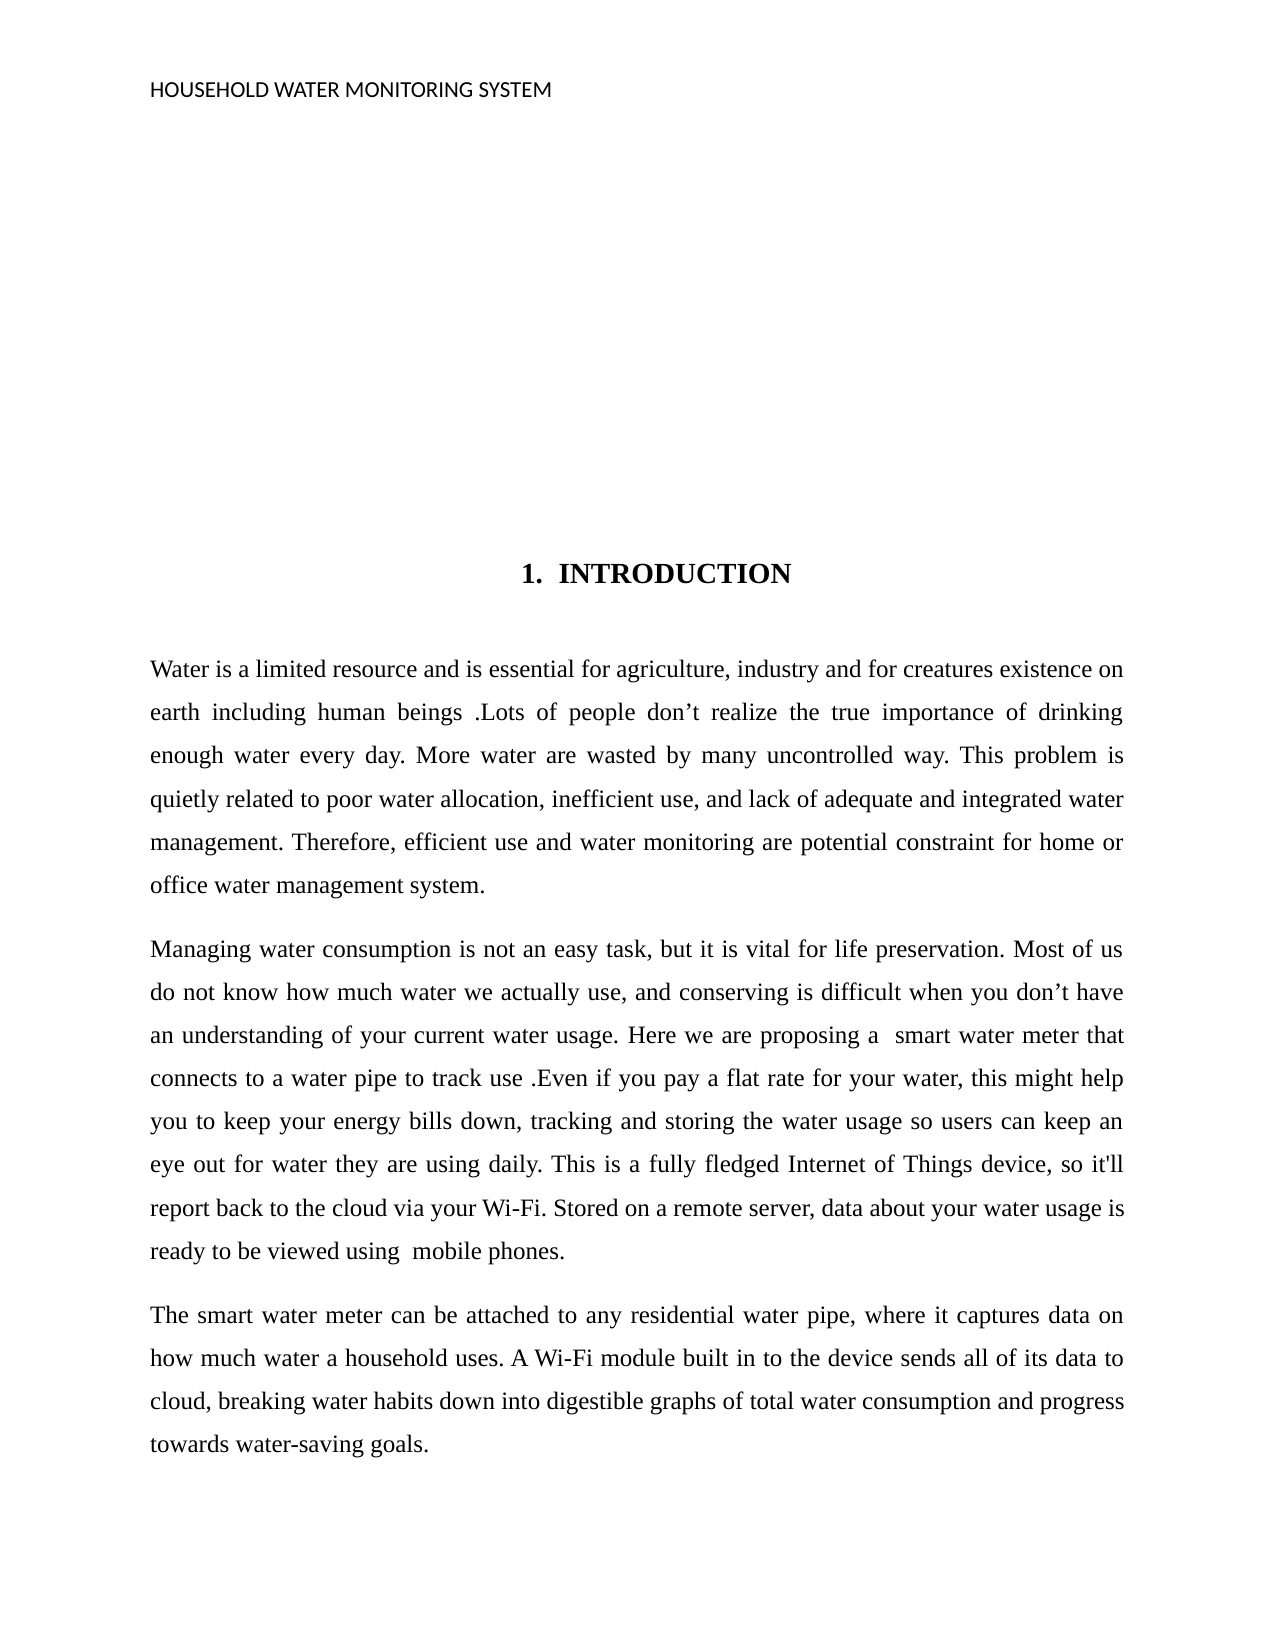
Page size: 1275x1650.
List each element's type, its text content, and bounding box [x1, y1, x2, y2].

text Managing water consumption is not an easy task, but it is vital for life preservation. Most of us do not know how much water we actually use, and conserving is difficult when you don’t have an understanding of your current water usage. Here we are proposing a smart water meter that connects to a water pipe to track use .Even if you pay a flat rate for your water, this might help you to keep your energy bills down, tracking and storing the water usage so users can keep an eye out for water they are using daily. This is a fully fledged Internet of Things device, so it'll report back to the cloud via your Wi-Fi. Stored on a remote server, data about your water usage is ready to be viewed using mobile phones. [150, 934, 1125, 1264]
text The smart water meter can be attached to any residential water pipe, where it captures data on how much water a household uses. A Wi-Fi module built in to the device sends all of its data to cloud, breaking water habits down into digestible graphs of total water consumption and progress towards water-saving goals. [150, 1300, 1125, 1458]
text Water is a limited resource and is essential for agriculture, industry and for creatures existence on earth including human beings .Lots of people don’t realize the true importance of drinking enough water every day. More water are wasted by many uncontrolled way. This problem is quietly related to poor water allocation, inefficient use, and lack of adequate and integrated water management. Therefore, efficient use and water monitoring are potential constraint for home or office water management system. [150, 654, 1125, 899]
list INTRODUCTION [187, 556, 1125, 590]
